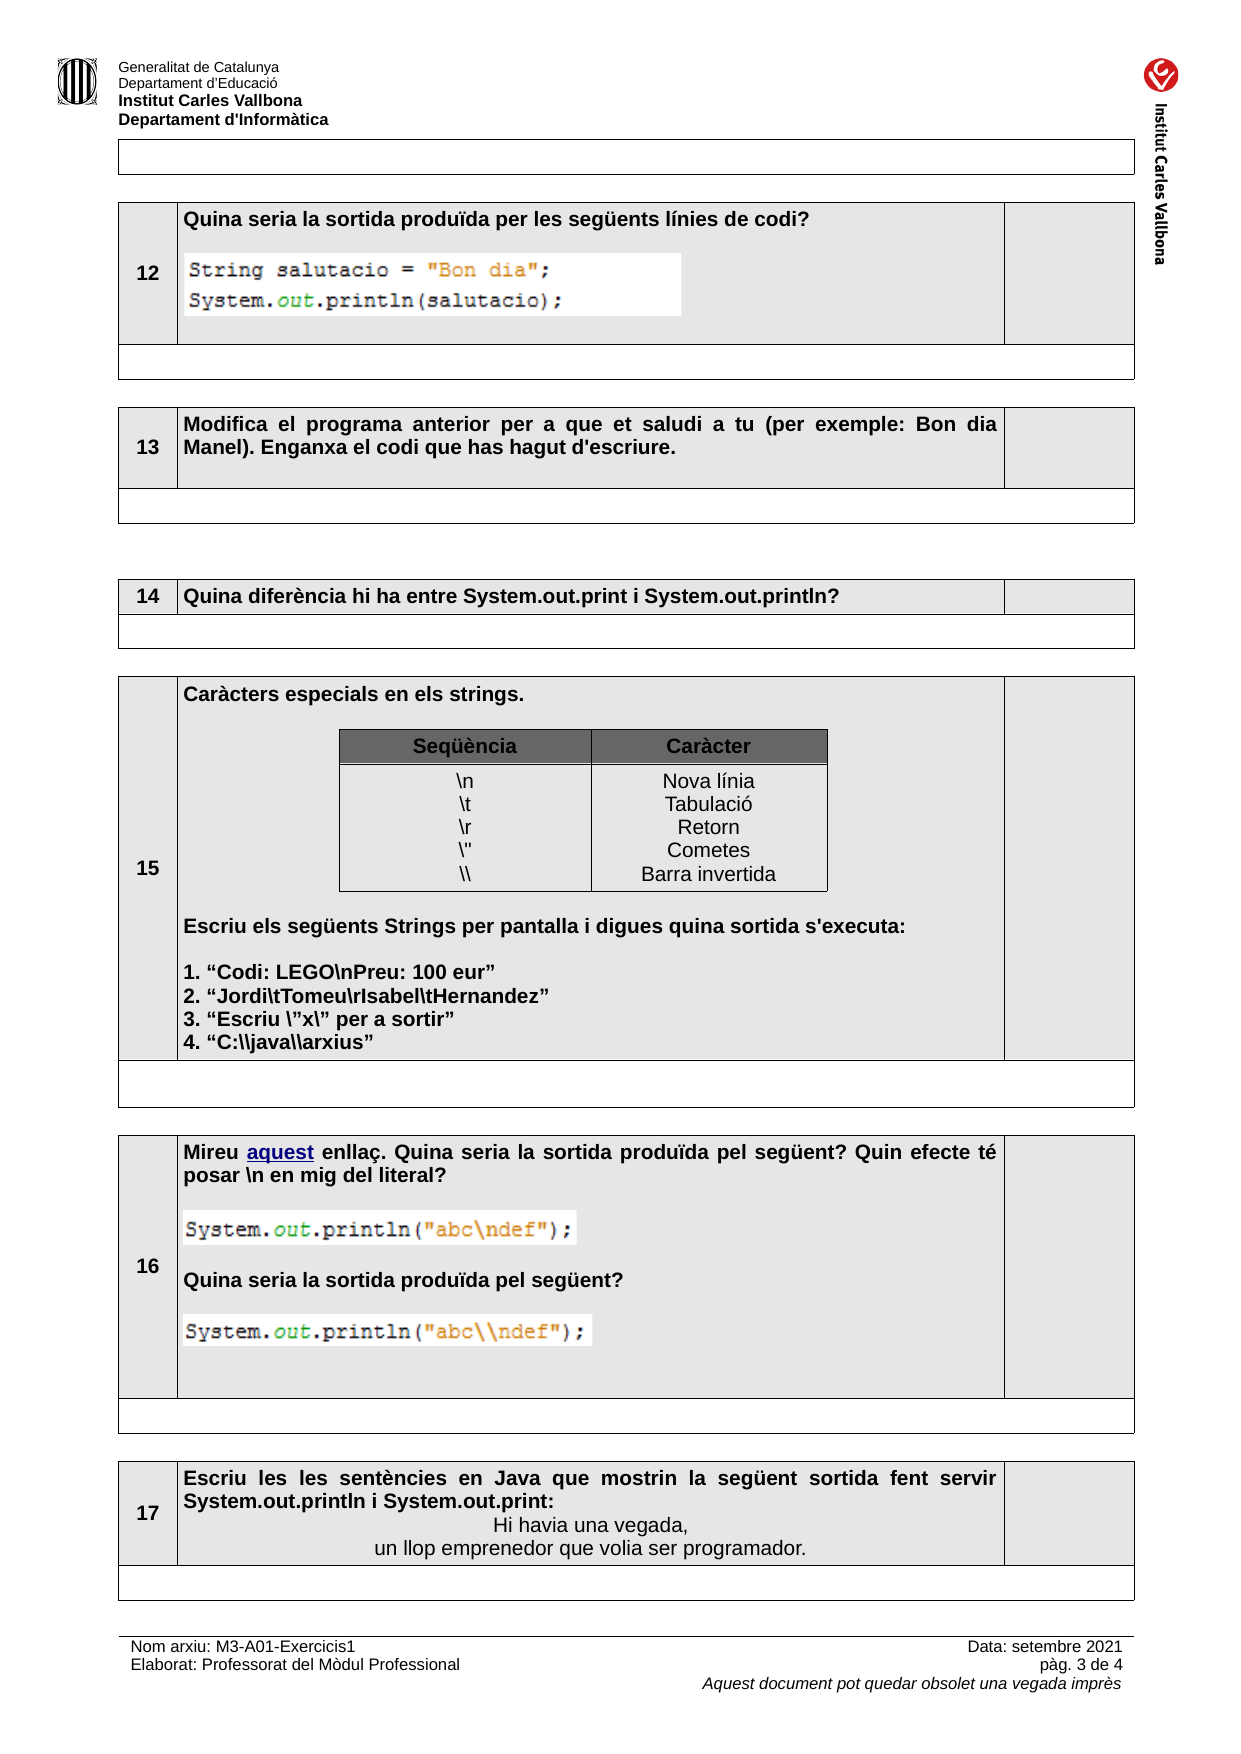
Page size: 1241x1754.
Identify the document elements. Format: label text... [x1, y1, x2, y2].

table_header 17 [119, 1462, 177, 1565]
table_cell [119, 615, 1134, 648]
table_header [1005, 580, 1134, 613]
table_header Caràcter [592, 730, 827, 763]
table_header Quina seria la sortida produïda per les següents línies de codi? [178, 203, 1004, 344]
table_cell [119, 140, 1134, 174]
table_cell [119, 1061, 1134, 1107]
table_header 12 [119, 203, 177, 344]
table_cell [119, 1566, 1134, 1600]
table_header 16 [119, 1136, 177, 1398]
table_cell \n \t \r \" \\ [340, 765, 591, 891]
table_header Quina diferència hi ha entre System.out.print i System.out.println? [178, 580, 1004, 613]
table_header Escriu les les sentències en Java que mostrin la següent sortida fent servir System.out.println i System.out.print: Hi havia una vegada, un llop emprenedor que volia ser programador. [178, 1462, 1004, 1565]
table_header Caràcters especials en els strings. Escriu els següents Strings per pantalla i digues quina sortida s'executa: 1. “Codi: LEGO\nPreu: 100 eur” 2. “Jordi\tTomeu\rIsabel\tHernandez” 3. “Escriu \”x\” per a sortir” 4. “C:\\java\\arxius” [178, 677, 1004, 1059]
table_header Modifica el programa anterior per a que et saludi a tu (per exemple: Bon dia Manel). Enganxa el codi que has hagut d'escriure. [178, 408, 1004, 488]
table_cell [119, 1399, 1134, 1433]
table_header Seqüència [340, 730, 591, 763]
picture [1143, 57, 1179, 269]
table_header [1005, 408, 1134, 488]
table_header Mireu aquest enllaç. Quina seria la sortida produïda pel següent? Quin efecte té posar \n en mig del literal? Quina seria la sortida produïda pel següent? [178, 1136, 1004, 1398]
table_cell [119, 489, 1134, 523]
picture [57, 58, 97, 105]
table_cell Nova línia Tabulació Retorn Cometes Barra invertida [592, 765, 827, 891]
table_cell [119, 345, 1134, 379]
table_header [1005, 1462, 1134, 1565]
table_header 15 [119, 677, 177, 1059]
table_header 13 [119, 408, 177, 488]
table_header [1005, 203, 1134, 344]
table_header [1005, 677, 1134, 1059]
table_header 14 [119, 580, 177, 613]
table_header [1005, 1136, 1134, 1398]
